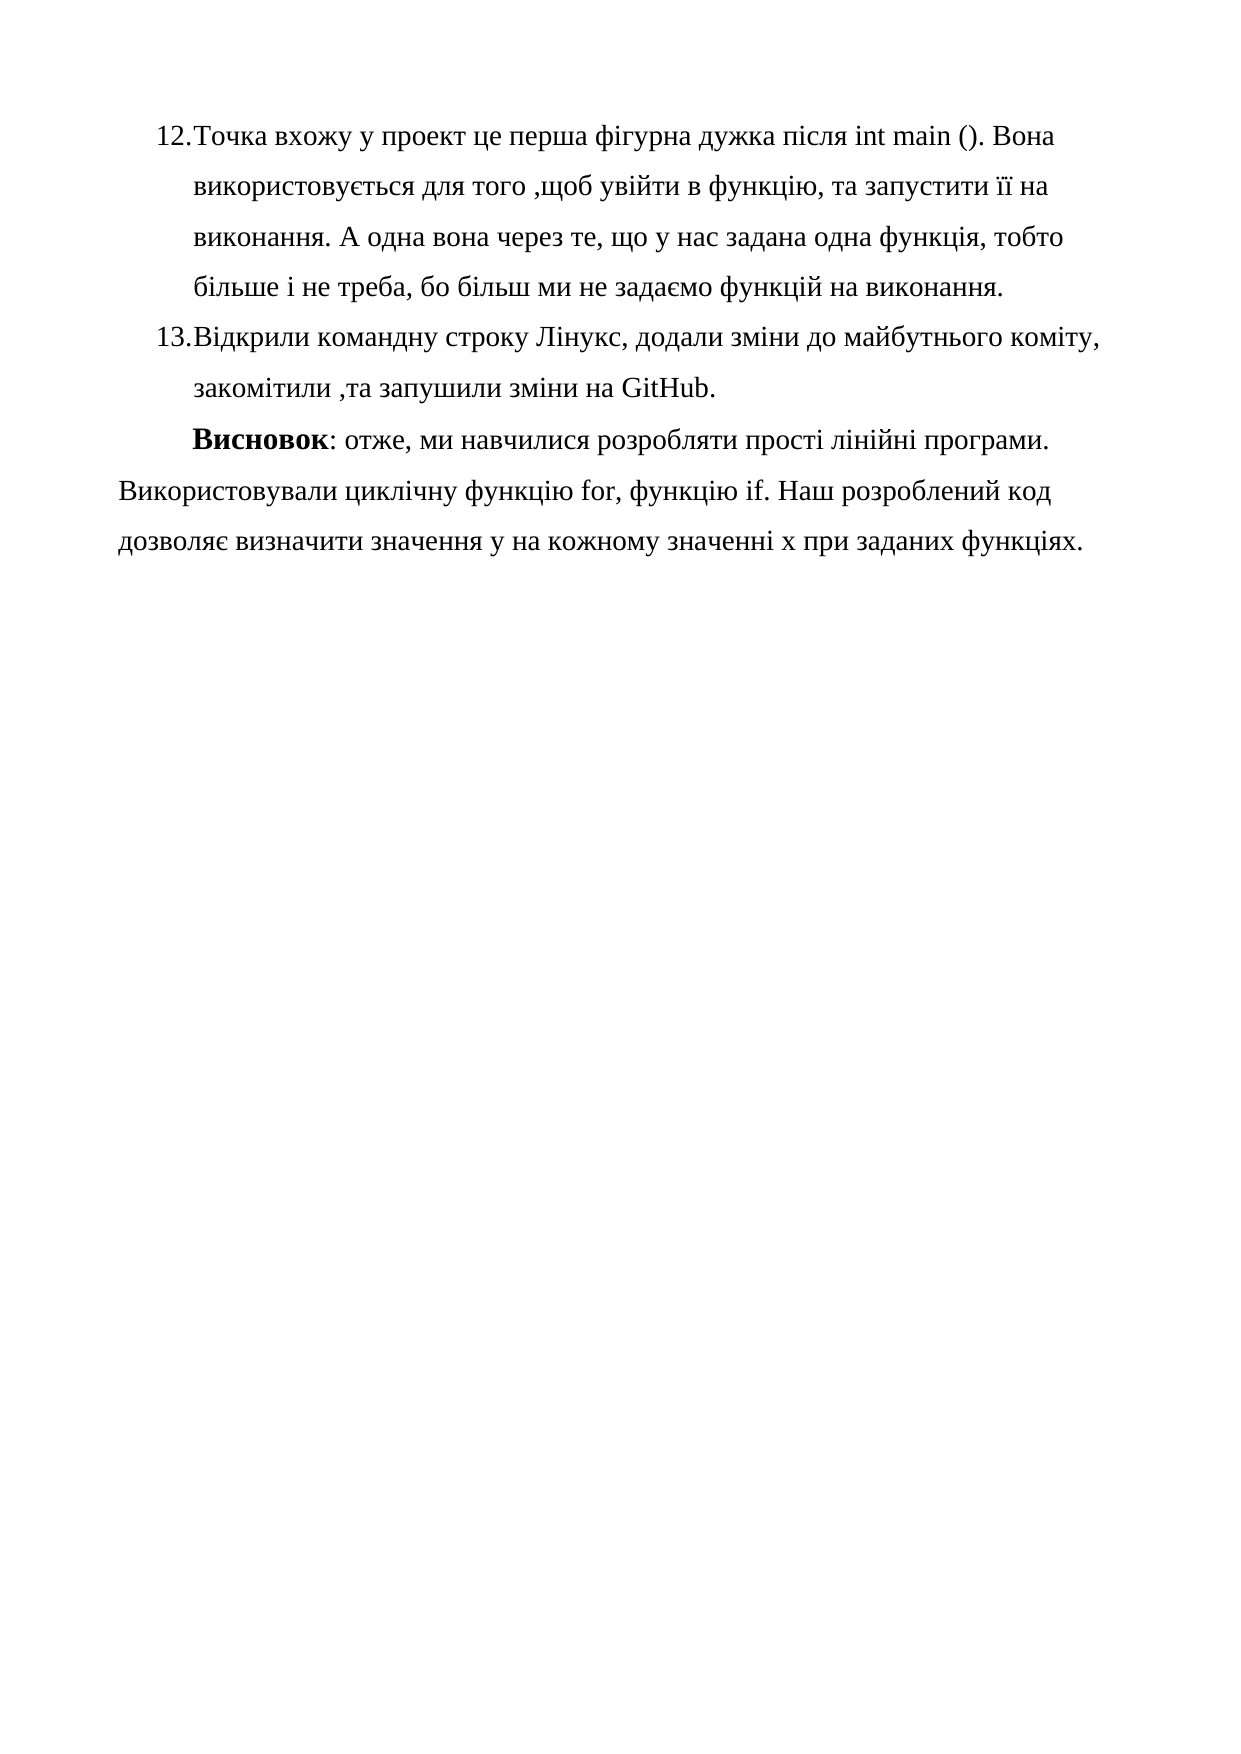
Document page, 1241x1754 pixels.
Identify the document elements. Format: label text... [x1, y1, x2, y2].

list Точка вхожу у проект це перша фігурна дужка після int main (). Вона використовується для того ,щоб увійти в функцію, та запустити її на виконання. А одна вона через те, що у нас задана одна функція, тобто більше і не треба, бо більш ми не задаємо функцій на виконання. [156, 118, 1122, 303]
list Відкрили командну строку Лінукс, додали зміни до майбутнього коміту, закомітили ,та запушили зміни на GitHub. [156, 319, 1122, 403]
text Висновок: отже, ми навчилися розробляти прості лінійні програми. Використовували циклічну функцію for, функцію if. Наш розроблений код дозволяє визначити значення у на кожному значенні х при заданих функціях. [118, 420, 1122, 557]
